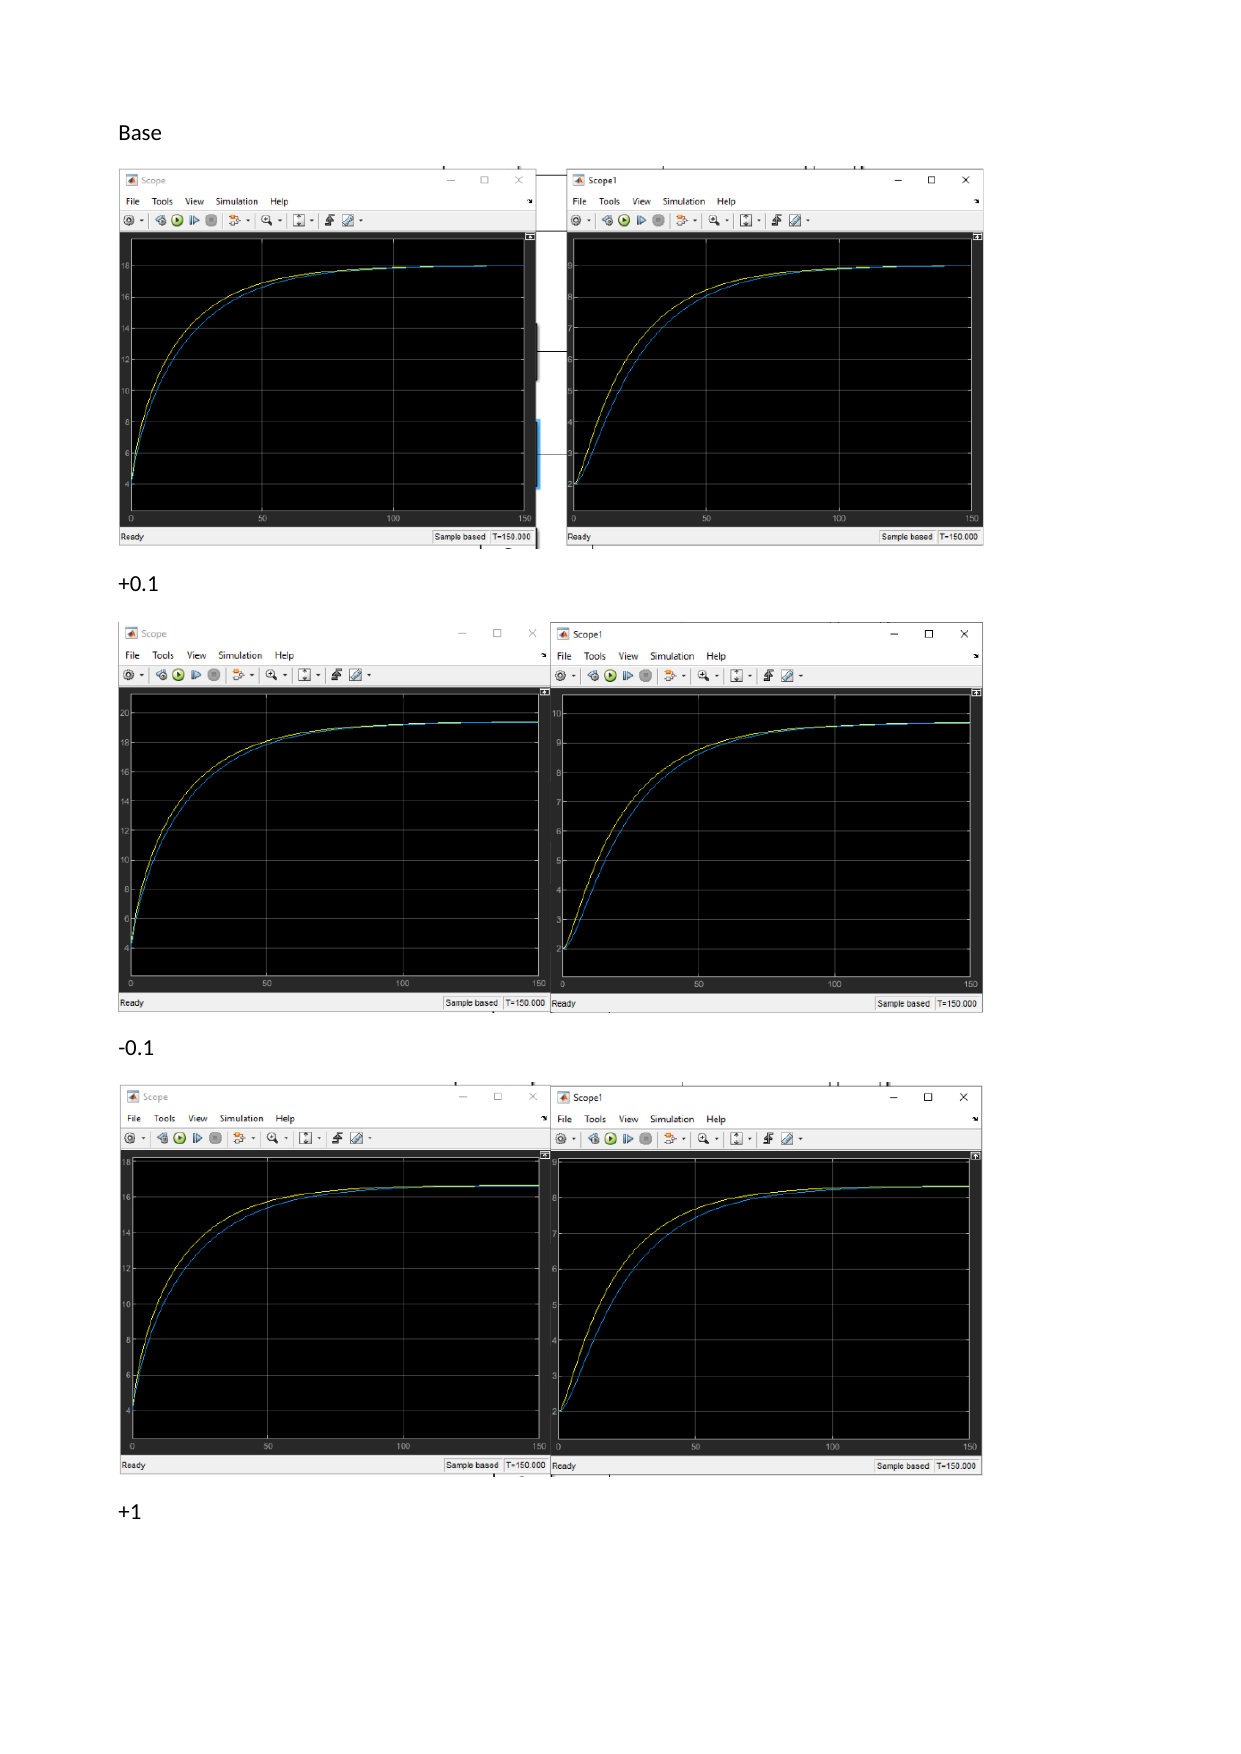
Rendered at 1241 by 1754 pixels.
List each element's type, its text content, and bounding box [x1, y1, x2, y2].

text +1 [118, 1497, 1122, 1525]
text -0.1 [118, 1033, 1122, 1062]
text Base [118, 118, 1122, 146]
text +0.1 [118, 569, 1122, 597]
